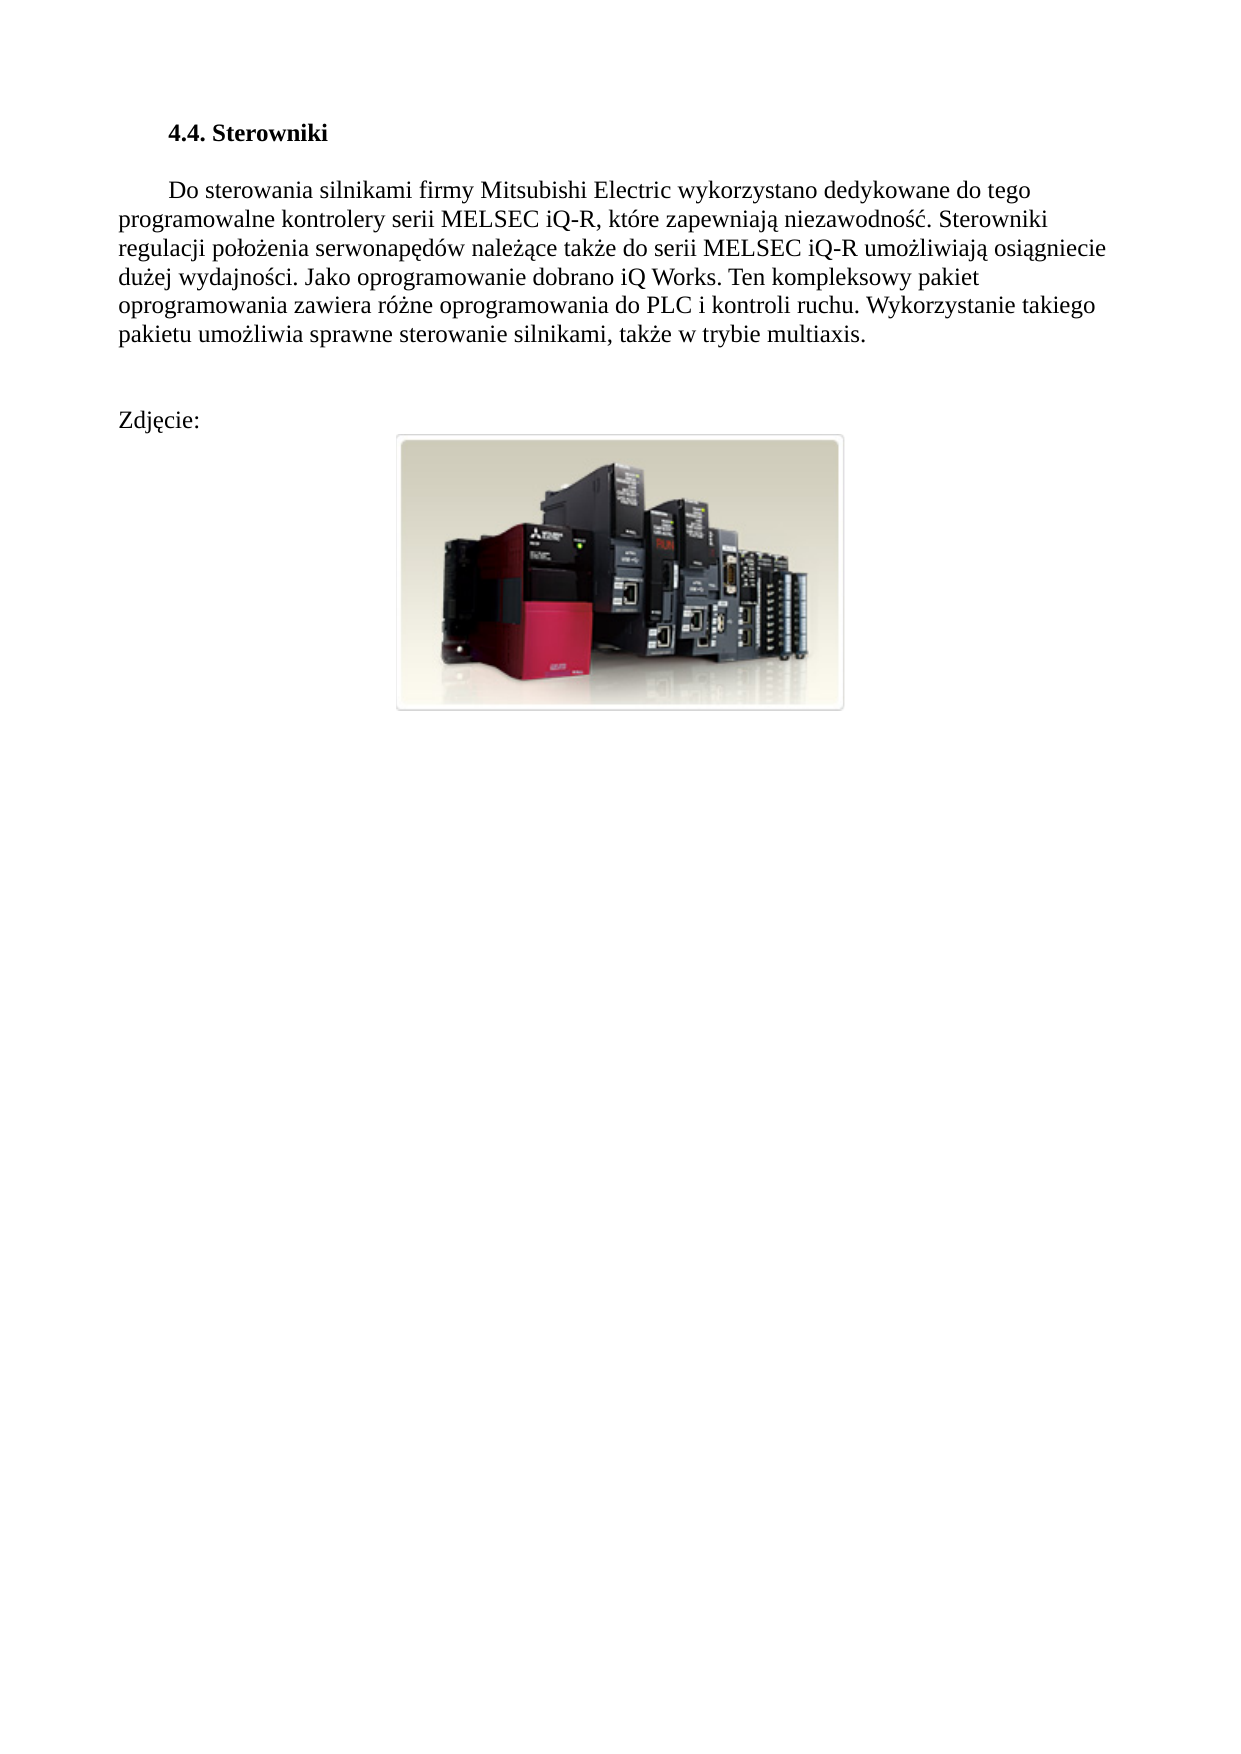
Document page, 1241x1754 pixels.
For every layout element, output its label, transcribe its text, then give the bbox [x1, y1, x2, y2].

text Zdjęcie: [118, 406, 1122, 434]
text 4.4. Sterowniki [118, 118, 1122, 147]
picture [396, 434, 845, 711]
text Do sterowania silnikami firmy Mitsubishi Electric wykorzystano dedykowane do tego programowalne kontrolery serii MELSEC iQ-R, które zapewniają niezawodność. Sterowniki regulacji położenia serwonapędów należące także do serii MELSEC iQ-R umożliwiają osiągniecie dużej wydajności. Jako oprogramowanie dobrano iQ Works. Ten kompleksowy pakiet oprogramowania zawiera różne oprogramowania do PLC i kontroli ruchu. Wykorzystanie takiego pakietu umożliwia sprawne sterowanie silnikami, także w trybie multiaxis. [118, 176, 1122, 348]
